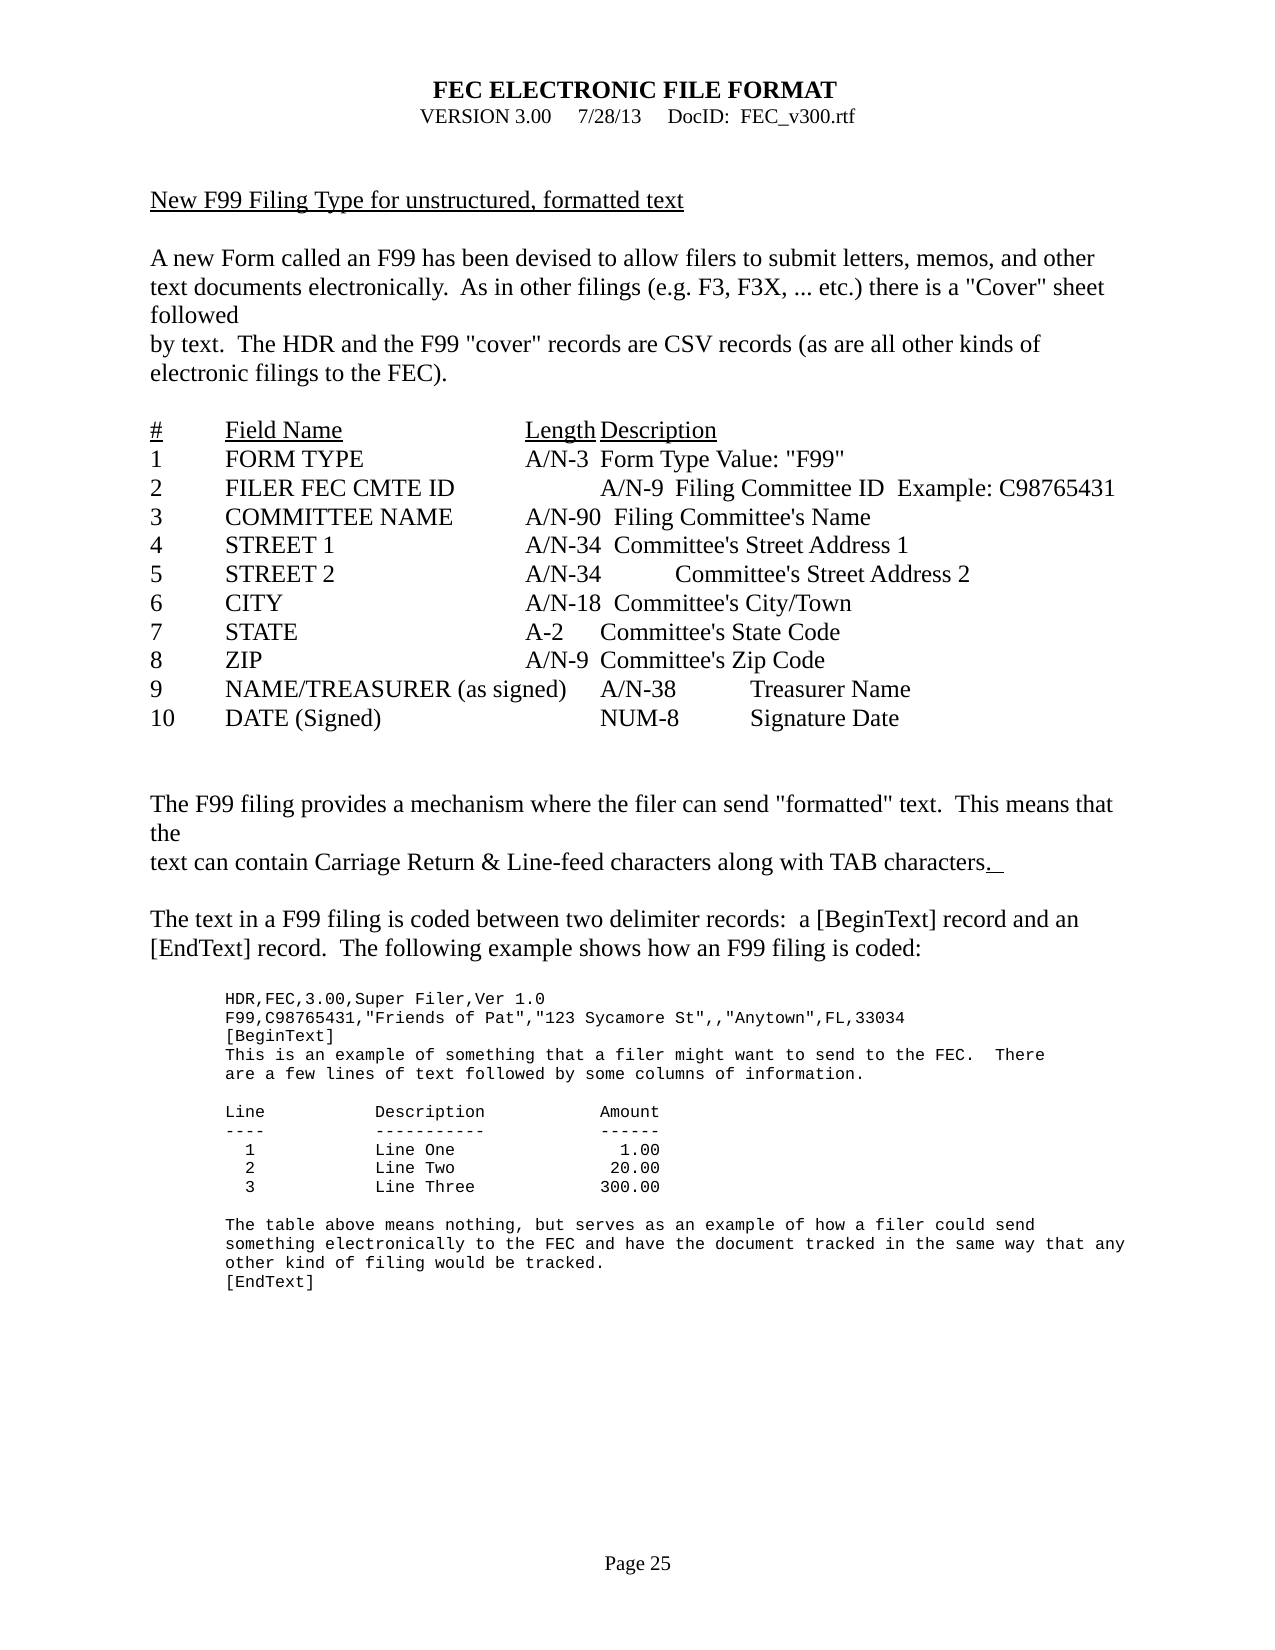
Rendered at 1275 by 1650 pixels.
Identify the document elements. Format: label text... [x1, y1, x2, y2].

text A new Form called an F99 has been devised to allow filers to submit letters, memos, and other text documents electronically. As in other filings (e.g. F3, F3X, ... etc.) there is a "Cover" sheet followed [150, 243, 1125, 329]
text ---- ----------- ------ [150, 1122, 1125, 1141]
text The table above means nothing, but serves as an example of how a filer could send something electronically to the FEC and have the document tracked in the same way that any other kind of filing would be tracked. [225, 1217, 1125, 1273]
text 3 Line Three 300.00 [150, 1179, 1125, 1198]
text This is an example of something that a filer might want to send to the FEC. There [150, 1047, 1125, 1066]
text HDR,FEC,3.00,Super Filer,Ver 1.0 [150, 990, 1125, 1009]
text 1 Line One 1.00 [150, 1141, 1125, 1160]
text text can contain Carriage Return & Line-feed characters along with TAB characters. [150, 847, 1125, 875]
text 6 CITY A/N-18 Committee's City/Town [150, 588, 1125, 617]
text by text. The HDR and the F99 "cover" records are CSV records (as are all other kinds of electronic filings to the FEC). [150, 329, 1125, 387]
text 3 COMMITTEE NAME A/N-90 Filing Committee's Name [150, 502, 1125, 530]
text [EndText] [150, 1273, 1125, 1292]
text are a few lines of text followed by some columns of information. [150, 1066, 1125, 1084]
text Line Description Amount [150, 1103, 1125, 1122]
text F99,C98765431,"Friends of Pat","123 Sycamore St",,"Anytown",FL,33034 [150, 1009, 1125, 1028]
text 2 FILER FEC CMTE ID A/N-9 Filing Committee ID Example: C98765431 [150, 473, 1125, 502]
text 9 NAME/TREASURER (as signed) A/N-38 Treasurer Name [150, 674, 1125, 703]
text The F99 filing provides a mechanism where the filer can send "formatted" text. This means that the [150, 789, 1125, 847]
text 1 FORM TYPE A/N-3 Form Type Value: "F99" [150, 444, 1125, 473]
text [BeginText] [150, 1028, 1125, 1047]
text The text in a F99 filing is coded between two delimiter records: a [BeginText] record and an [EndText] record. The following example shows how an F99 filing is coded: [150, 904, 1125, 962]
text 10 DATE (Signed) NUM-8 Signature Date [150, 703, 1125, 732]
text 4 STREET 1 A/N-34 Committee's Street Address 1 [150, 530, 1125, 559]
text 5 STREET 2 A/N-34 Committee's Street Address 2 [150, 559, 1125, 588]
text New F99 Filing Type for unstructured, formatted text [150, 185, 1125, 214]
text 7 STATE A-2 Committee's State Code [150, 617, 1125, 645]
text 8 ZIP A/N-9 Committee's Zip Code [150, 645, 1125, 674]
text # Field Name Length Description [150, 415, 1125, 444]
text 2 Line Two 20.00 [150, 1160, 1125, 1179]
